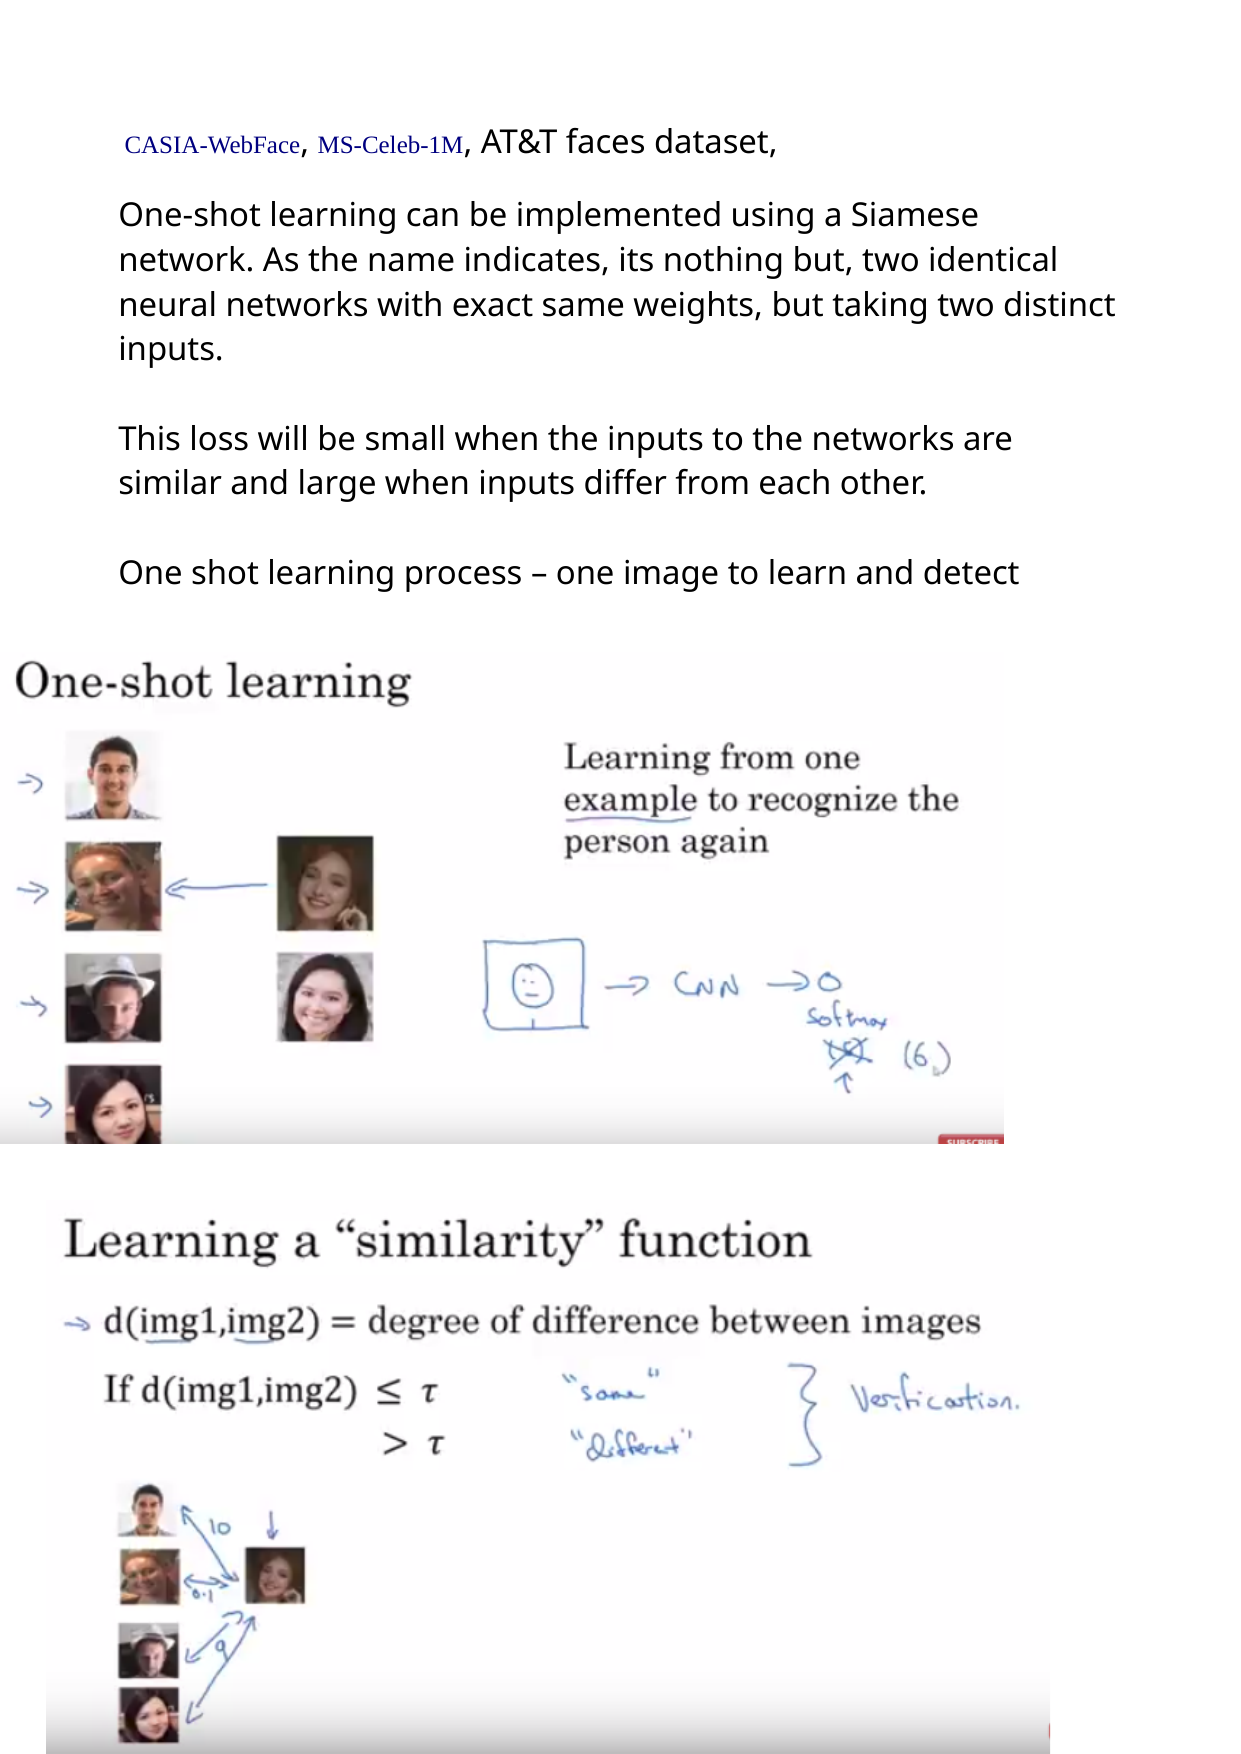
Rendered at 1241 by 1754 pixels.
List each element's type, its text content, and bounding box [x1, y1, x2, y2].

picture [0, 652, 1004, 1144]
text CASIA-WebFace, MS-Celeb-1M, AT&T faces dataset, [118, 118, 1122, 192]
text This loss will be small when the inputs to the networks are similar and large when inputs differ from each other. [118, 415, 1122, 504]
text One-shot learning can be implemented using a Siamese network. As the name indicates, its nothing but, two identical neural networks with exact same weights, but taking two distinct inputs. [118, 192, 1122, 370]
picture [46, 1200, 1051, 1754]
text One shot learning process – one image to learn and detect [118, 549, 1122, 594]
